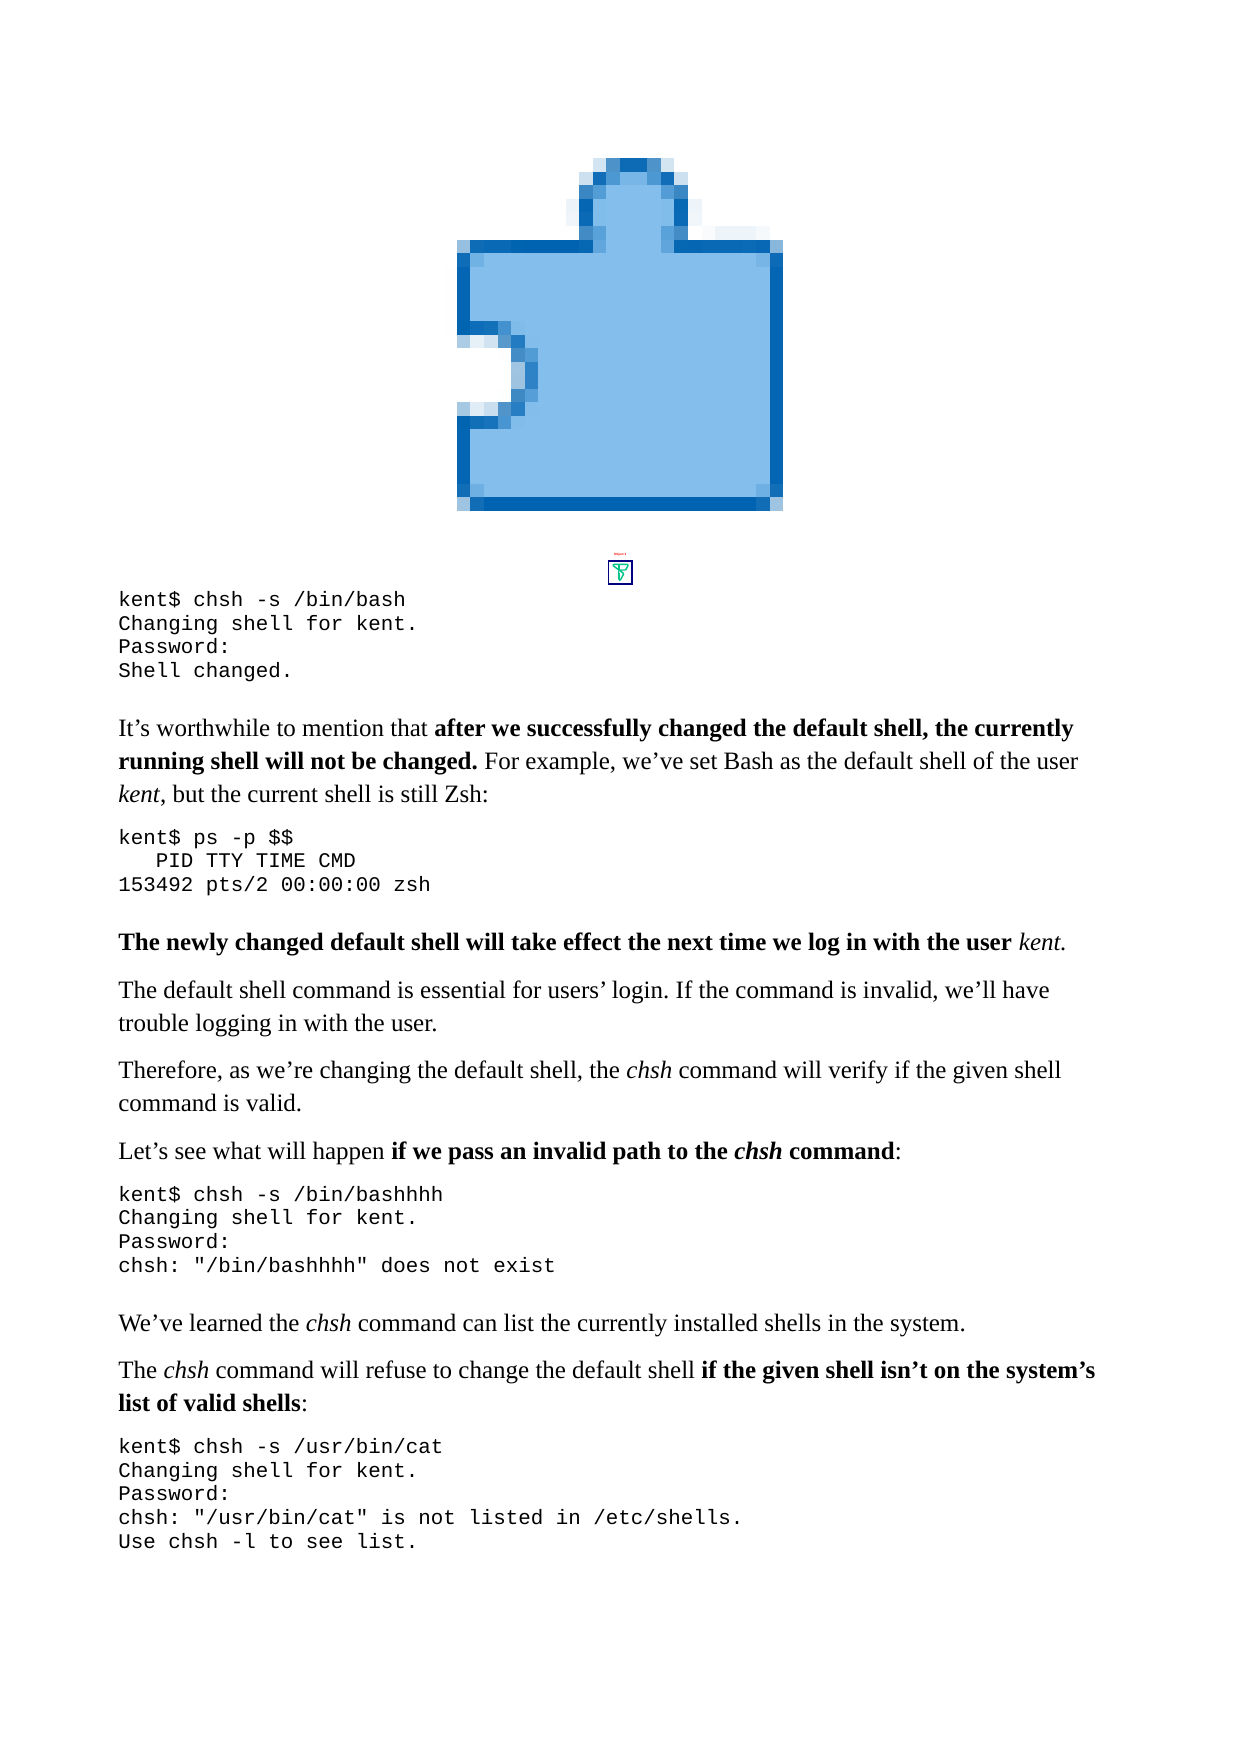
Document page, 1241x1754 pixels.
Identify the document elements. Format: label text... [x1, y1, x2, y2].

text kent$ ps -p $$ [118, 827, 1122, 851]
text Let’s see what will happen if we pass an invalid path to the chsh command: [118, 1136, 1122, 1165]
text It’s worthwhile to mention that after we successfully changed the default shell, the currently running shell will not be changed. For example, we’ve set Bash as the default shell of the user kent, but the current shell is still Zsh: [118, 713, 1122, 808]
text chsh: "/bin/bashhhh" does not exist [118, 1255, 1122, 1278]
text chsh: "/usr/bin/cat" is not listed in /etc/shells. [118, 1507, 1122, 1531]
text kent$ chsh -s /bin/bashhhh [118, 1184, 1122, 1207]
text Password: [118, 636, 1122, 660]
text Shell changed. [118, 660, 1122, 684]
text Changing shell for kent. [118, 1207, 1122, 1231]
text We’ve learned the chsh command can list the currently installed shells in the system. [118, 1308, 1122, 1337]
text The default shell command is essential for users’ login. If the command is invalid, we’ll have trouble logging in with the user. [118, 975, 1122, 1037]
text kent$ chsh -s /bin/bash [118, 589, 1122, 613]
text The chsh command will refuse to change the default shell if the given shell isn’t on the system’s list of valid shells: [118, 1355, 1122, 1417]
text Use chsh -l to see list. [118, 1531, 1122, 1554]
text Password: [118, 1483, 1122, 1507]
text kent$ chsh -s /usr/bin/cat [118, 1436, 1122, 1460]
text Changing shell for kent. [118, 613, 1122, 636]
text Password: [118, 1231, 1122, 1255]
text PID TTY TIME CMD [118, 851, 1122, 874]
text The newly changed default shell will take effect the next time we log in with the user kent. [118, 927, 1122, 956]
text 153492 pts/2 00:00:00 zsh [118, 874, 1122, 898]
text Therefore, as we’re changing the default shell, the chsh command will verify if the given shell command is valid. [118, 1056, 1122, 1117]
text Changing shell for kent. [118, 1460, 1122, 1483]
